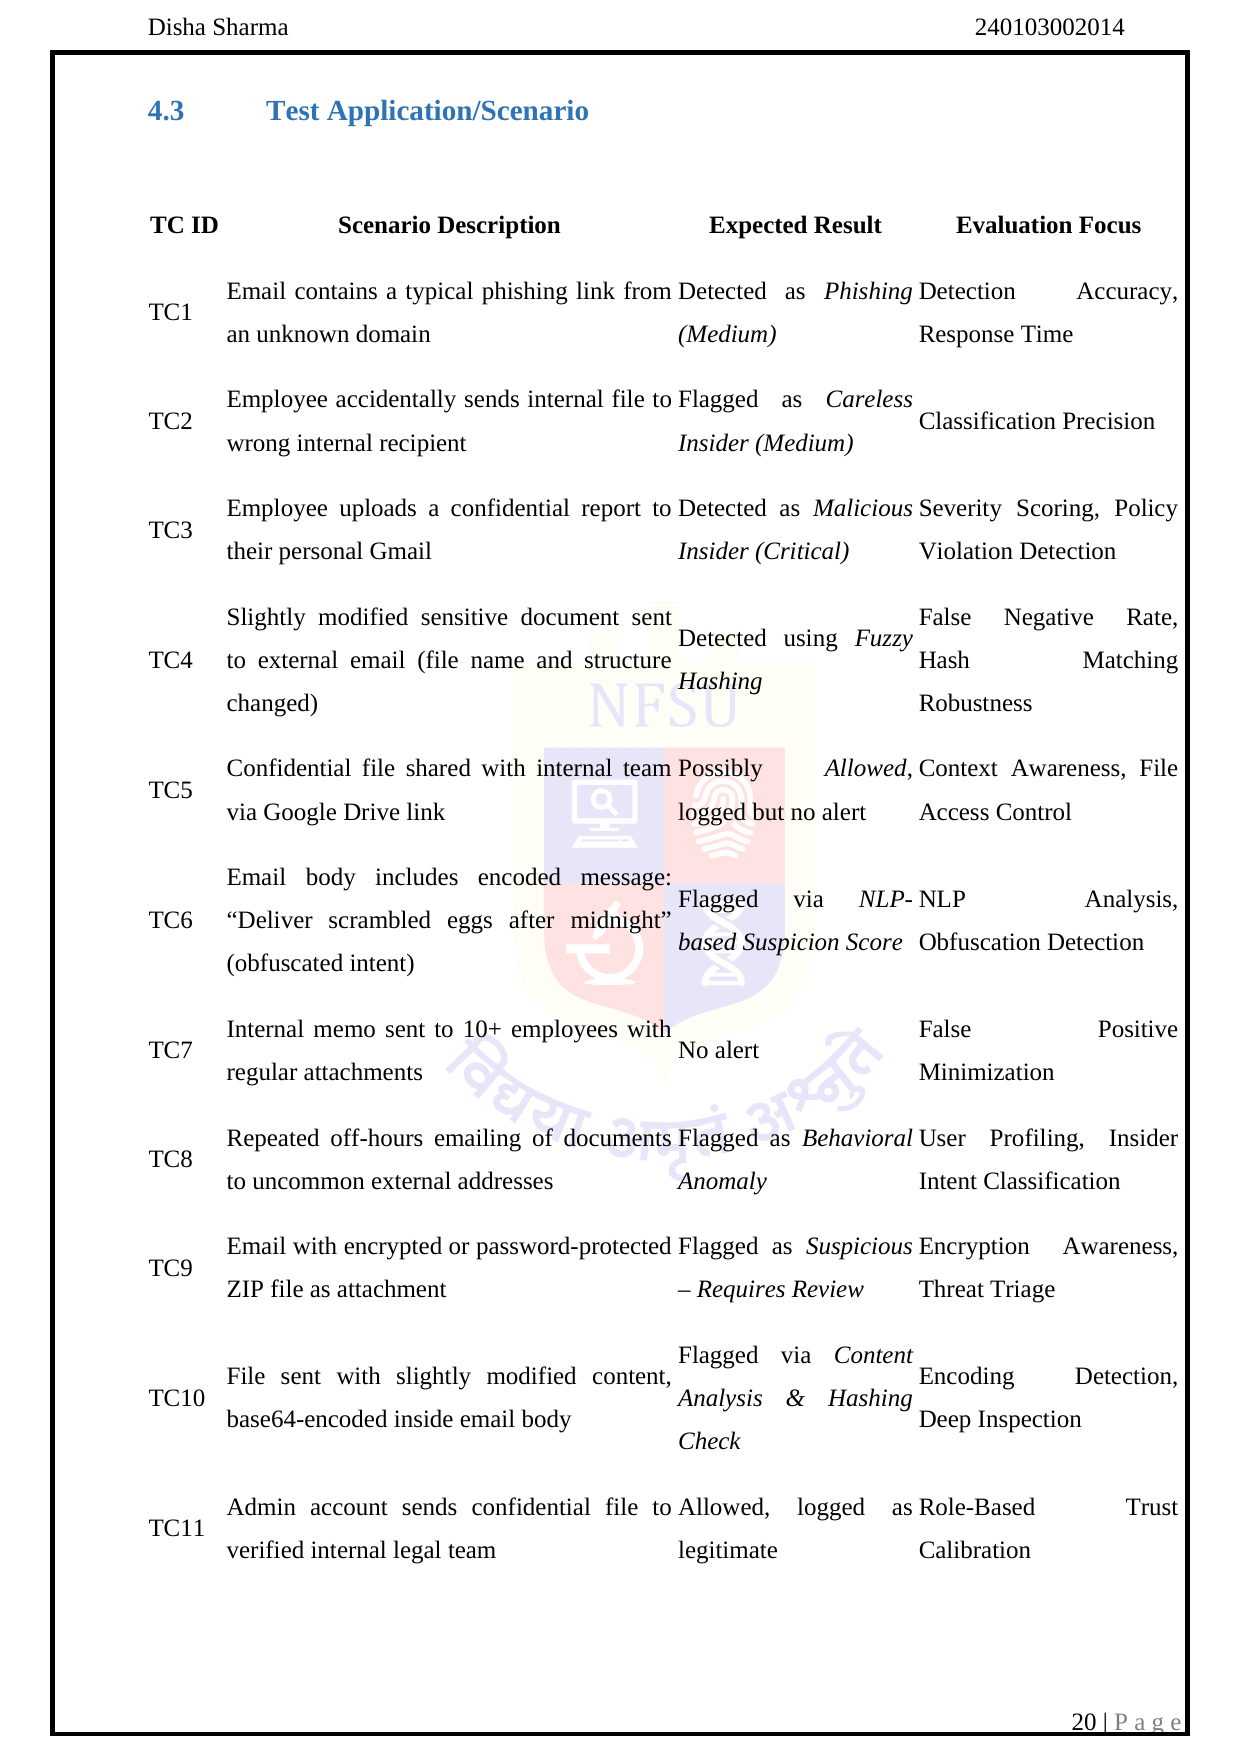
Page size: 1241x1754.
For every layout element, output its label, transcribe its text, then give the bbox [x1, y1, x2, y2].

table_cell Flagged as Behavioral Anomaly [675, 1120, 916, 1228]
table_cell Flagged via Content Analysis & Hashing Check [675, 1337, 916, 1489]
table_cell Encoding Detection, Deep Inspection [916, 1337, 1181, 1489]
subtitle Test Application/Scenario [148, 93, 1181, 126]
table_cell Employee uploads a confidential report to their personal Gmail [224, 490, 675, 599]
table_cell Detected using Fuzzy Hashing [675, 599, 916, 751]
table_cell Confidential file shared with internal team via Google Drive link [224, 751, 675, 859]
table_cell Flagged as Suspicious – Requires Review [675, 1228, 916, 1337]
table_cell Employee accidentally sends internal file to wrong internal recipient [224, 382, 675, 490]
table_cell Flagged as Careless Insider (Medium) [675, 382, 916, 490]
table_cell Detected as Malicious Insider (Critical) [675, 490, 916, 599]
table_cell Role-Based Trust Calibration [916, 1489, 1181, 1597]
table_cell Detection Accuracy, Response Time [916, 273, 1181, 382]
table_cell No alert [675, 1011, 916, 1120]
table_cell Repeated off-hours emailing of documents to uncommon external addresses [224, 1120, 675, 1228]
table_cell TC2 [145, 382, 223, 490]
table_cell Severity Scoring, Policy Violation Detection [916, 490, 1181, 599]
table_header Expected Result [675, 208, 916, 273]
table_cell TC9 [145, 1228, 223, 1337]
table_cell TC4 [145, 599, 223, 751]
table_cell TC8 [145, 1120, 223, 1228]
table_cell TC6 [145, 859, 223, 1011]
table_cell TC1 [145, 273, 223, 382]
table_cell Encryption Awareness, Threat Triage [916, 1228, 1181, 1337]
table_cell Classification Precision [916, 382, 1181, 490]
table_cell TC3 [145, 490, 223, 599]
table_cell False Positive Minimization [916, 1011, 1181, 1120]
table_cell Email body includes encoded message: “Deliver scrambled eggs after midnight” (obfuscated intent) [224, 859, 675, 1011]
table_cell User Profiling, Insider Intent Classification [916, 1120, 1181, 1228]
table_cell Internal memo sent to 10+ employees with regular attachments [224, 1011, 675, 1120]
table_cell TC5 [145, 751, 223, 859]
table_cell Flagged via NLP-based Suspicion Score [675, 859, 916, 1011]
table_cell Detected as Phishing (Medium) [675, 273, 916, 382]
table_cell Context Awareness, File Access Control [916, 751, 1181, 859]
table_header Evaluation Focus [916, 208, 1181, 273]
table_cell Email contains a typical phishing link from an unknown domain [224, 273, 675, 382]
table_cell TC7 [145, 1011, 223, 1120]
table_cell Slightly modified sensitive document sent to external email (file name and structure changed) [224, 599, 675, 751]
table_cell TC10 [145, 1337, 223, 1489]
table_cell File sent with slightly modified content, base64-encoded inside email body [224, 1337, 675, 1489]
table_cell Allowed, logged as legitimate [675, 1489, 916, 1597]
table_cell NLP Analysis, Obfuscation Detection [916, 859, 1181, 1011]
table_cell Possibly Allowed, logged but no alert [675, 751, 916, 859]
table_header TC ID [145, 208, 223, 273]
table_cell TC11 [145, 1489, 223, 1597]
table_header Scenario Description [224, 208, 675, 273]
table_cell Email with encrypted or password-protected ZIP file as attachment [224, 1228, 675, 1337]
table_cell Admin account sends confidential file to verified internal legal team [224, 1489, 675, 1597]
table_cell False Negative Rate, Hash Matching Robustness [916, 599, 1181, 751]
